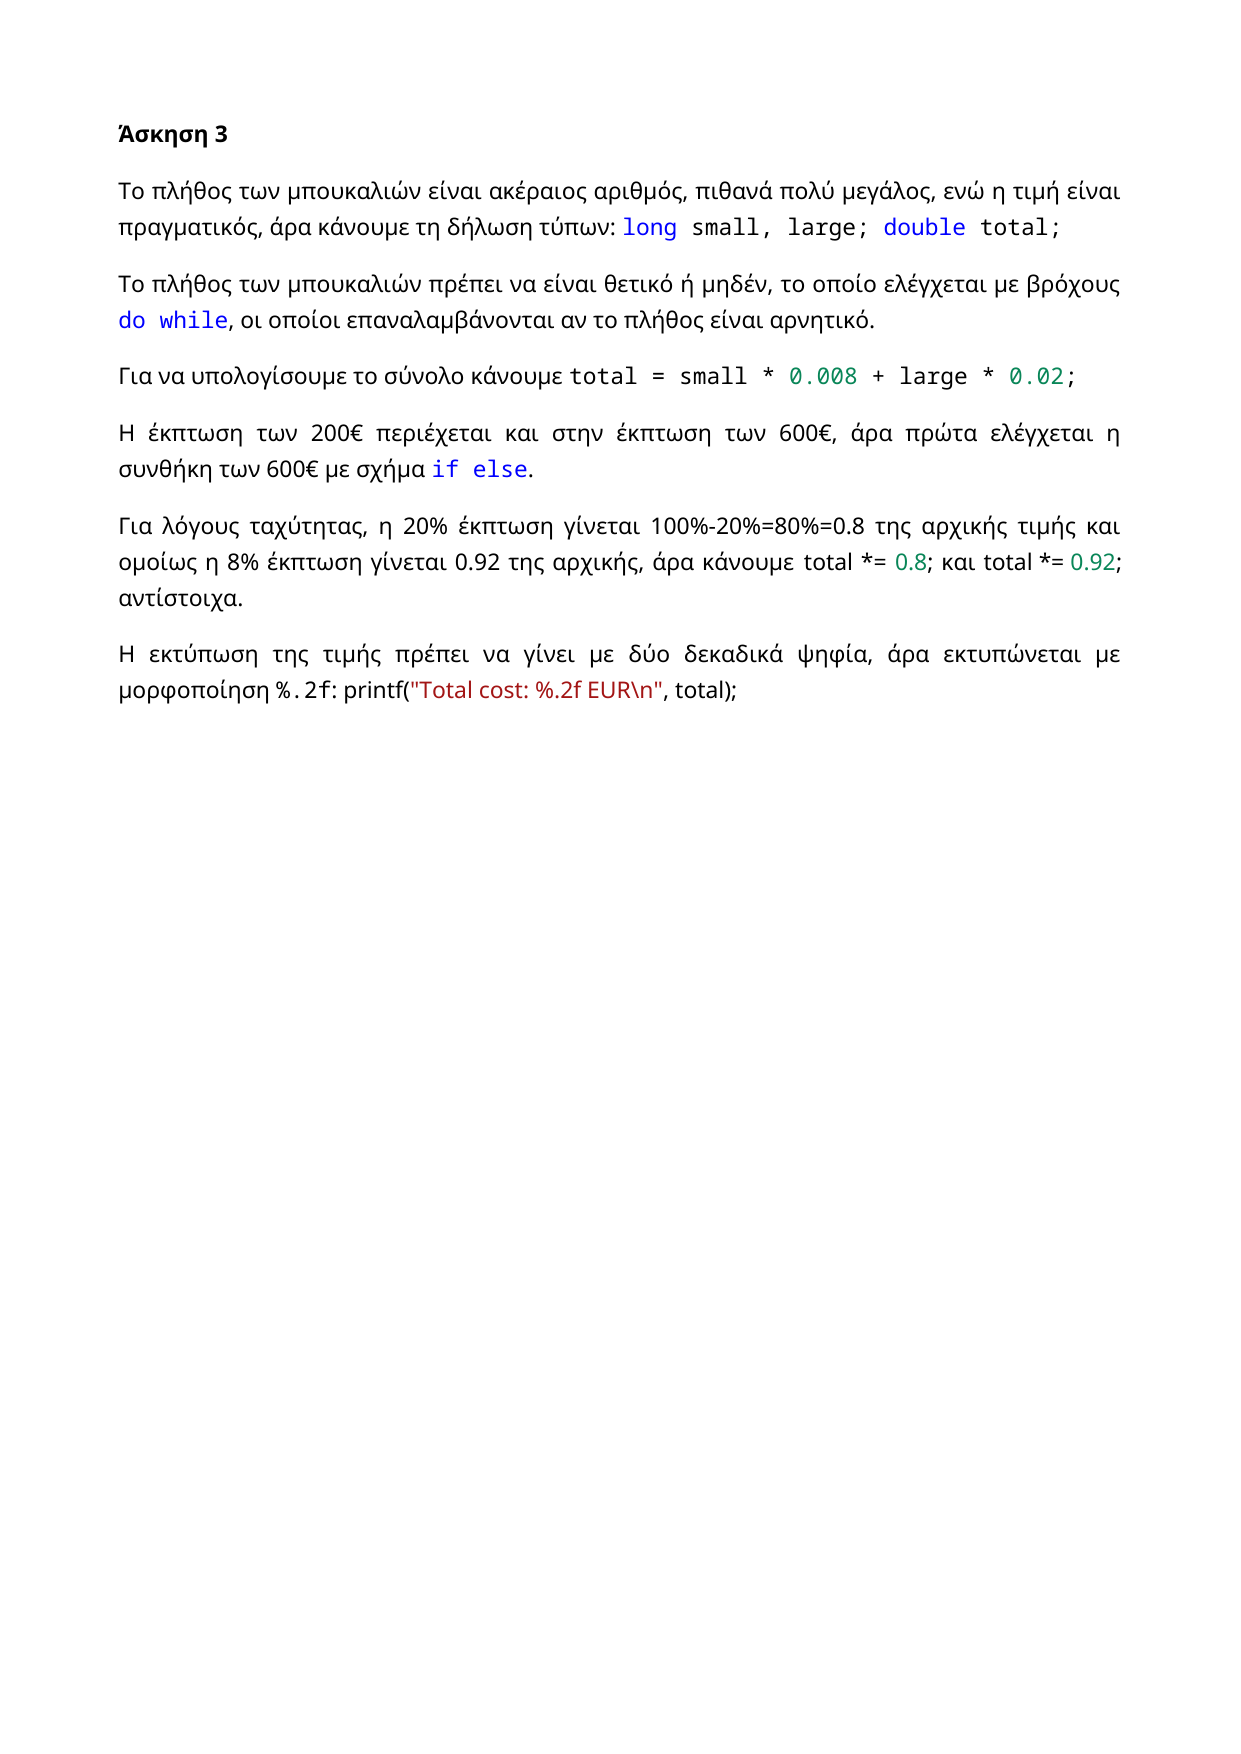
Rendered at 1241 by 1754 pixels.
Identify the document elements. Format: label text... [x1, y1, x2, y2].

text Άσκηση 3 [118, 118, 1122, 149]
text Η εκτύπωση της τιμής πρέπει να γίνει με δύο δεκαδικά ψηφία, άρα εκτυπώνεται με μορφοποίηση %.2f: printf("Total cost: %.2f EUR\n", total); [118, 638, 1122, 706]
text Για λόγους ταχύτητας, η 20% έκπτωση γίνεται 100%-20%=80%=0.8 της αρχικής τιμής και ομοίως η 8% έκπτωση γίνεται 0.92 της αρχικής, άρα κάνουμε total *= 0.8; και total *= 0.92; αντίστοιχα. [118, 510, 1122, 613]
text Το πλήθος των μπουκαλιών είναι ακέραιος αριθμός, πιθανά πολύ μεγάλος, ενώ η τιμή είναι πραγματικός, άρα κάνουμε τη δήλωση τύπων: long small, large; double total; [118, 175, 1122, 242]
text Για να υπολογίσουμε το σύνολο κάνουμε total = small * 0.008 + large * 0.02; [118, 360, 1122, 392]
text Η έκπτωση των 200€ περιέχεται και στην έκπτωση των 600€, άρα πρώτα ελέγχεται η συνθήκη των 600€ με σχήμα if else. [118, 417, 1122, 484]
text Το πλήθος των μπουκαλιών πρέπει να είναι θετικό ή μηδέν, το οποίο ελέγχεται με βρόχους do while, οι οποίοι επαναλαμβάνονται αν το πλήθος είναι αρνητικό. [118, 268, 1122, 335]
